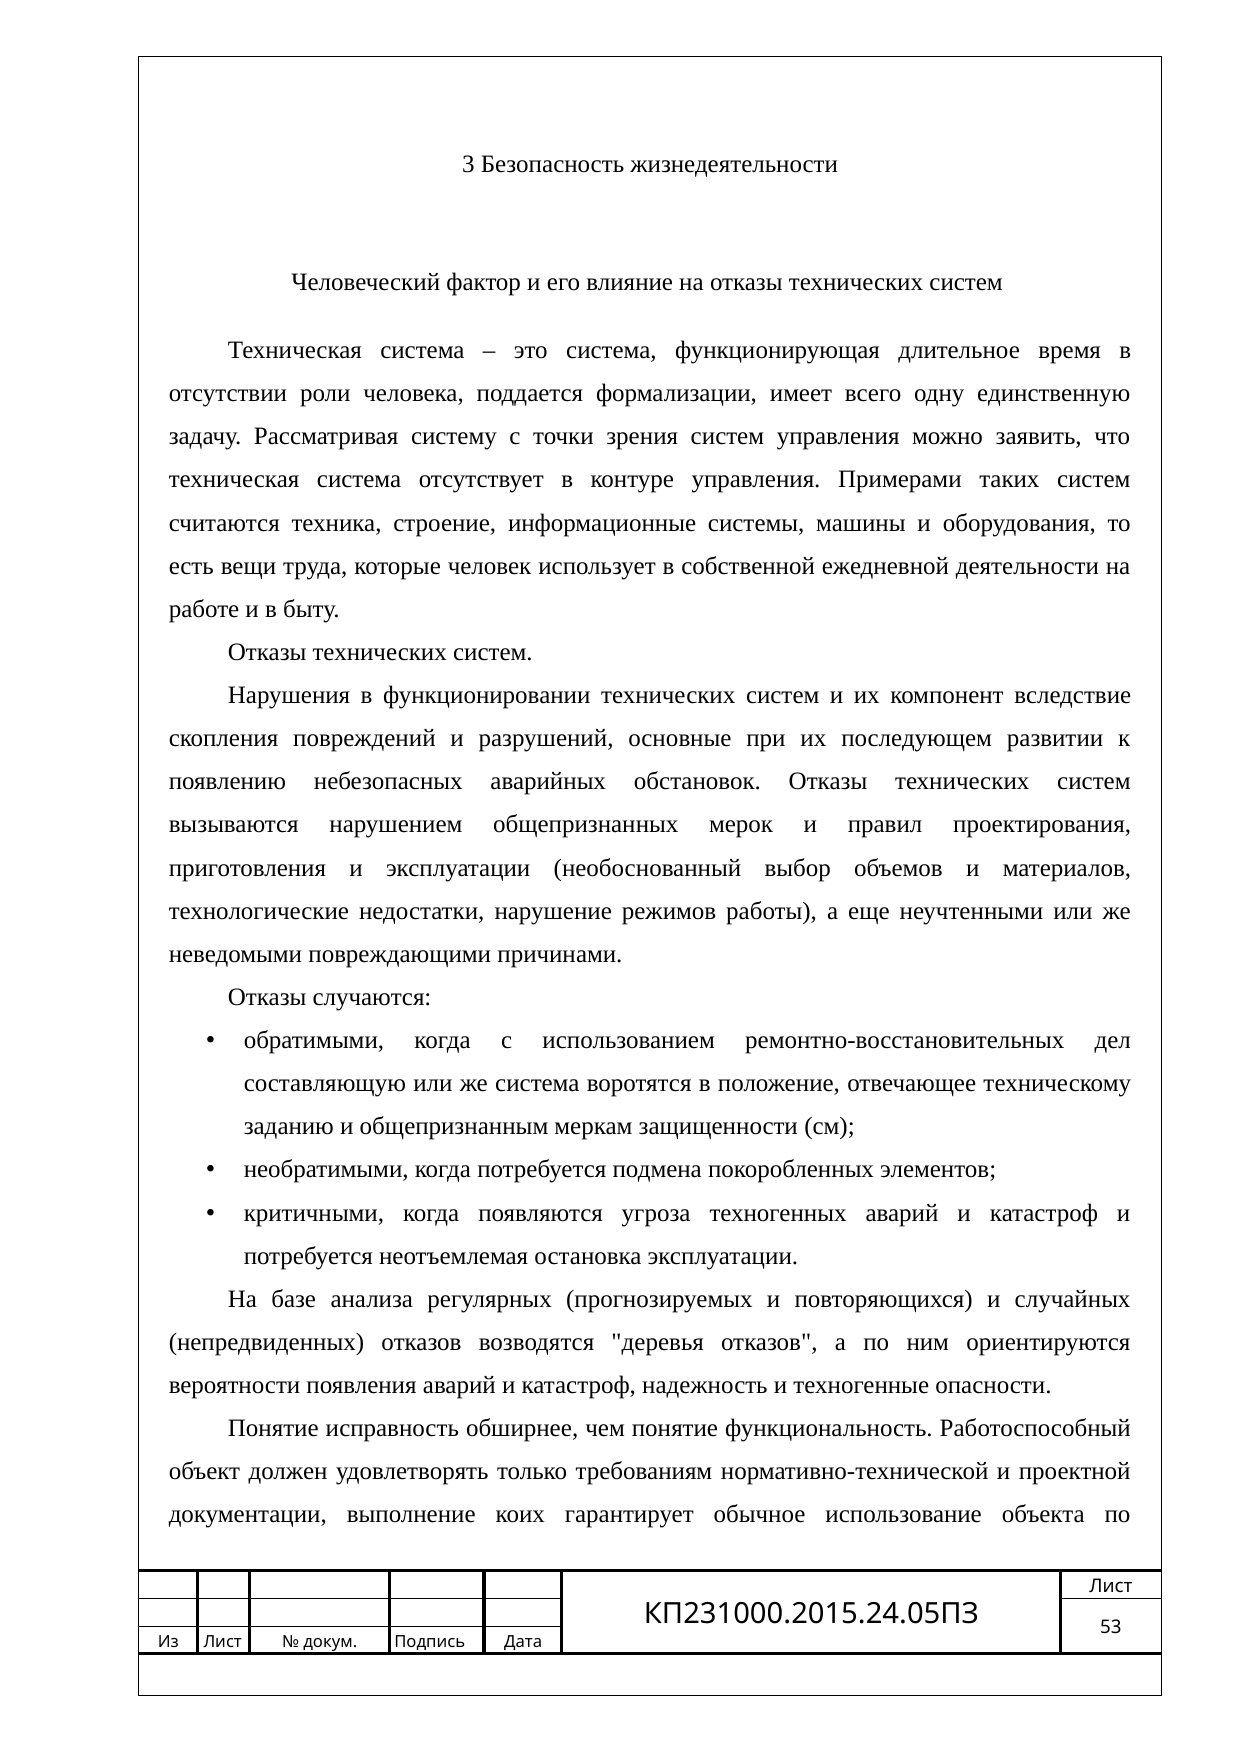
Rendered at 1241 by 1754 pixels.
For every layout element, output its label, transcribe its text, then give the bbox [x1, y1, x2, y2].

list обратимыми, когда с использованием ремонтно-восстановительных дел составляющую или же система воротятся в положение, отвечающее техническому заданию и общепризнанным меркам защищенности (см); [206, 1025, 1132, 1140]
text Отказы технических систем. [168, 637, 1132, 666]
text Отказы случаются: [168, 982, 1132, 1011]
text На базе анализа регулярных (прогнозируемых и повторяющихся) и случайных (непредвиденных) отказов возводятся "деревья отказов", а по ним ориентируются вероятности появления аварий и катастроф, надежность и техногенные опасности. [168, 1284, 1132, 1399]
text Техническая система – это система, функционирующая длительное время в отсутствии роли человека, поддается формализации, имеет всего одну единственную задачу. Рассматривая систему с точки зрения систем управления можно заявить, что техническая система отсутствует в контуре управления. Примерами таких систем считаются техника, строение, информационные системы, машины и оборудования, то есть вещи труда, которые человек использует в собственной ежедневной деятельности на работе и в быту. [168, 335, 1132, 623]
text Нарушения в функционировании технических систем и их компонент вследствие скопления повреждений и разрушений, основные при их последующем развитии к появлению небезопасных аварийных обстановок. Отказы технических систем вызываются нарушением общепризнанных мерок и правил проектирования, приготовления и эксплуатации (необоснованный выбор объемов и материалов, технологические недостатки, нарушение режимов работы), а еще неучтенными или же неведомыми повреждающими причинами. [168, 680, 1132, 968]
text Понятие исправность обширнее, чем понятие функциональность. Работоспособный объект должен удовлетворять только требованиям нормативно-технической и проектной документации, выполнение коих гарантирует обычное использование объекта по [168, 1413, 1132, 1528]
subtitle Человеческий фактор и его влияние на отказы технических систем [168, 267, 1132, 296]
list критичными, когда появляются угроза техногенных аварий и катастроф и потребуется неотъемлемая остановка эксплуатации. [206, 1198, 1132, 1269]
list необратимыми, когда потребуется подмена покоробленных элементов; [206, 1154, 1132, 1183]
subtitle 3 Безопасность жизнедеятельности [168, 149, 1132, 178]
